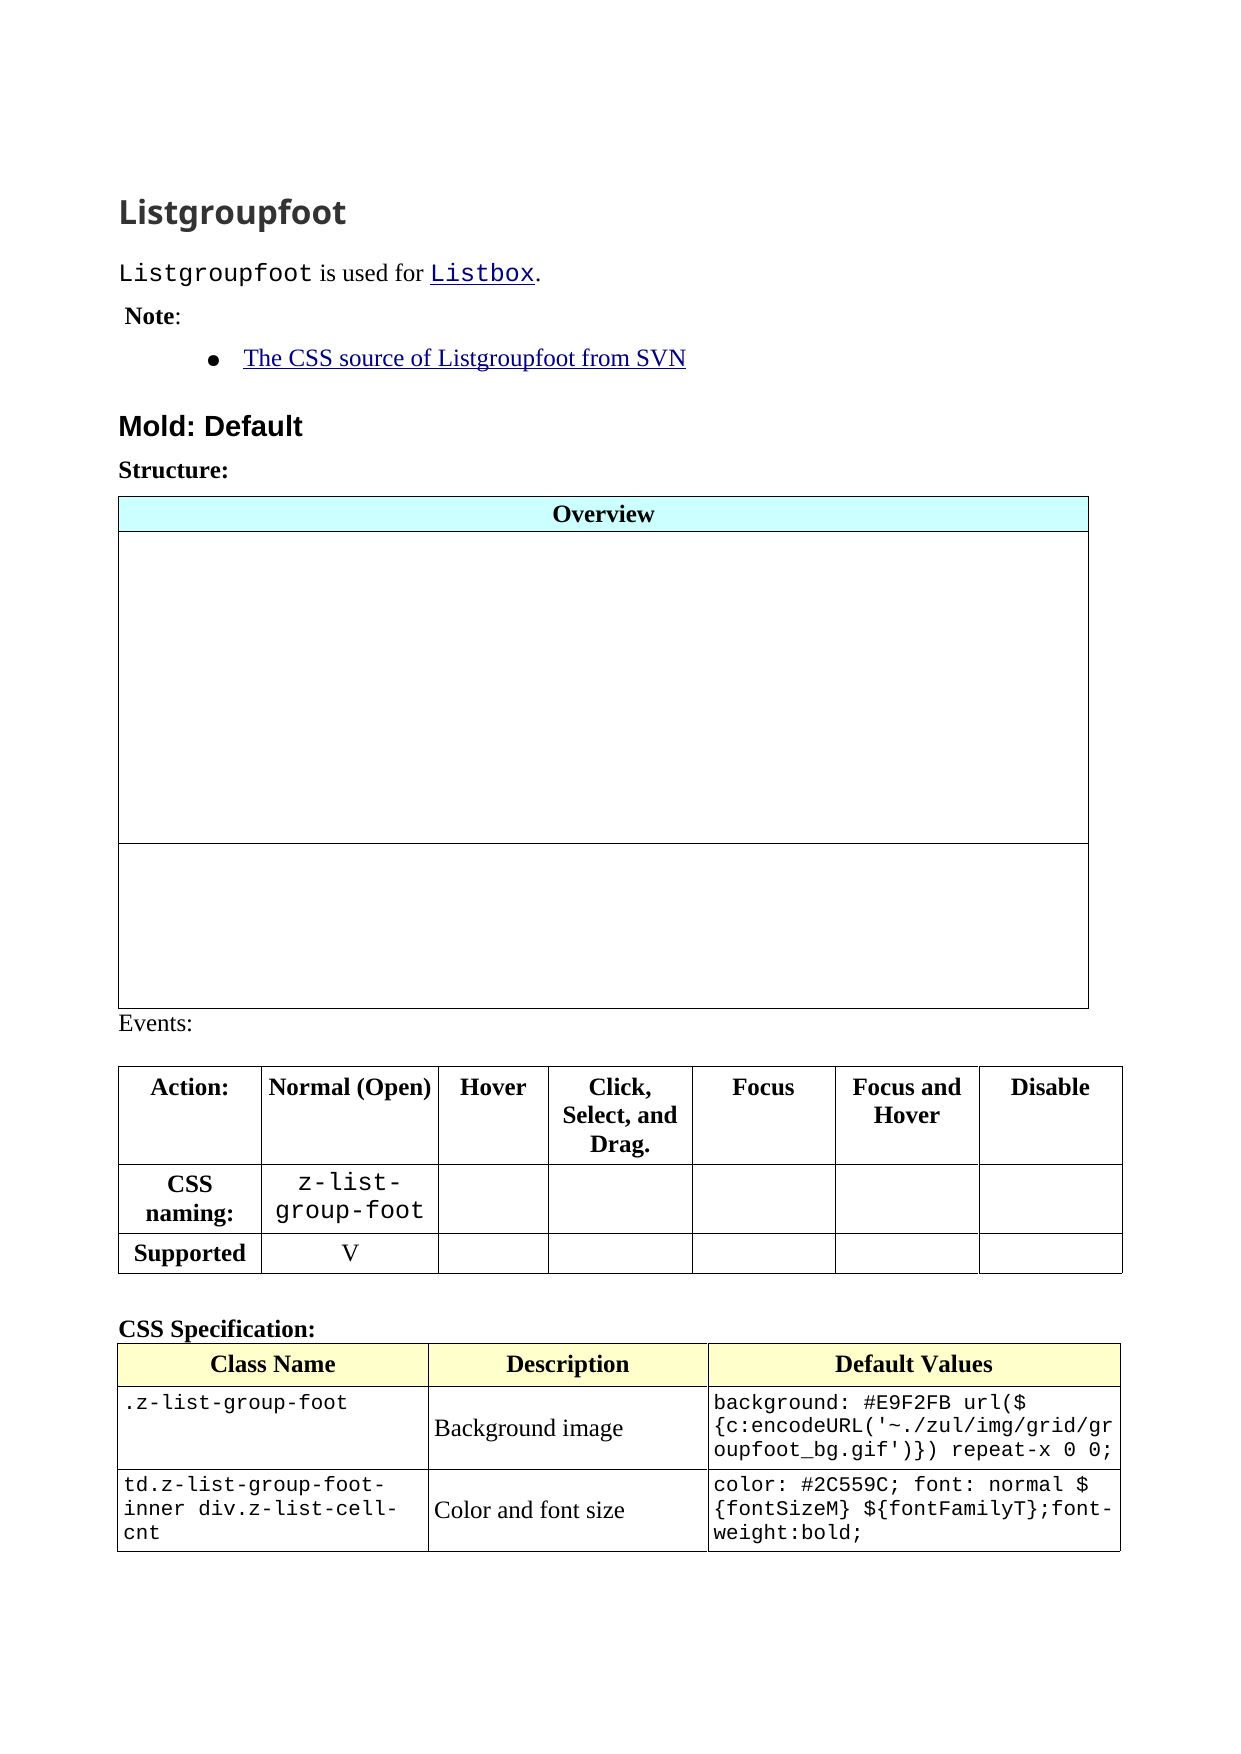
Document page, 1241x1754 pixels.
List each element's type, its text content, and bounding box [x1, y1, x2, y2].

table_header Focus and Hover [836, 1067, 978, 1164]
table_cell CSS naming: [119, 1165, 261, 1233]
text CSS Specification: [118, 1314, 1122, 1343]
table_cell [549, 1234, 692, 1273]
table_cell Color and font size [429, 1470, 707, 1551]
table_cell V [262, 1234, 438, 1273]
table_cell [119, 844, 1088, 1008]
table_cell [549, 1165, 692, 1233]
table_header Normal (Open) [262, 1067, 438, 1164]
subtitle Listgroupfoot [118, 189, 1122, 234]
text Note: [118, 301, 1122, 330]
table_header Class Name [118, 1344, 428, 1386]
table_cell [119, 532, 1088, 843]
table_header Action: [119, 1067, 261, 1164]
table_cell td.z-list-group-foot-inner div.z-list-cell-cnt [118, 1470, 428, 1551]
table_header Overview [119, 497, 1088, 531]
subtitle Mold: Default [118, 409, 1122, 442]
table_cell [980, 1234, 1122, 1273]
table_cell .z-list-group-foot [118, 1387, 428, 1469]
table_cell color: #2C559C; font: normal ${fontSizeM} ${fontFamilyT};font-weight:bold; [709, 1470, 1120, 1551]
table_cell [439, 1234, 548, 1273]
list The CSS source of Listgroupfoot from SVN [236, 343, 1122, 371]
table_cell z-list-group-foot [262, 1165, 438, 1233]
table_cell [693, 1165, 835, 1233]
table_cell Supported [119, 1234, 261, 1273]
table_header Hover [439, 1067, 548, 1164]
table_cell Background image [429, 1387, 707, 1469]
table_header Disable [980, 1067, 1122, 1164]
table_cell [836, 1234, 978, 1273]
table_header Description [429, 1344, 707, 1386]
table_cell [980, 1165, 1122, 1233]
table_cell [693, 1234, 835, 1273]
table_header Focus [693, 1067, 835, 1164]
text Events: [118, 1008, 1122, 1066]
table_header Default Values [709, 1344, 1120, 1386]
table_cell [836, 1165, 978, 1233]
text Listgroupfoot is used for Listbox. [118, 258, 1122, 289]
table_header Click, Select, and Drag. [549, 1067, 692, 1164]
table_cell background: #E9F2FB url(${c:encodeURL('~./zul/img/grid/groupfoot_bg.gif')}) repeat-x 0 0; [709, 1387, 1120, 1469]
text Structure: [118, 455, 1122, 484]
table_cell [439, 1165, 548, 1233]
